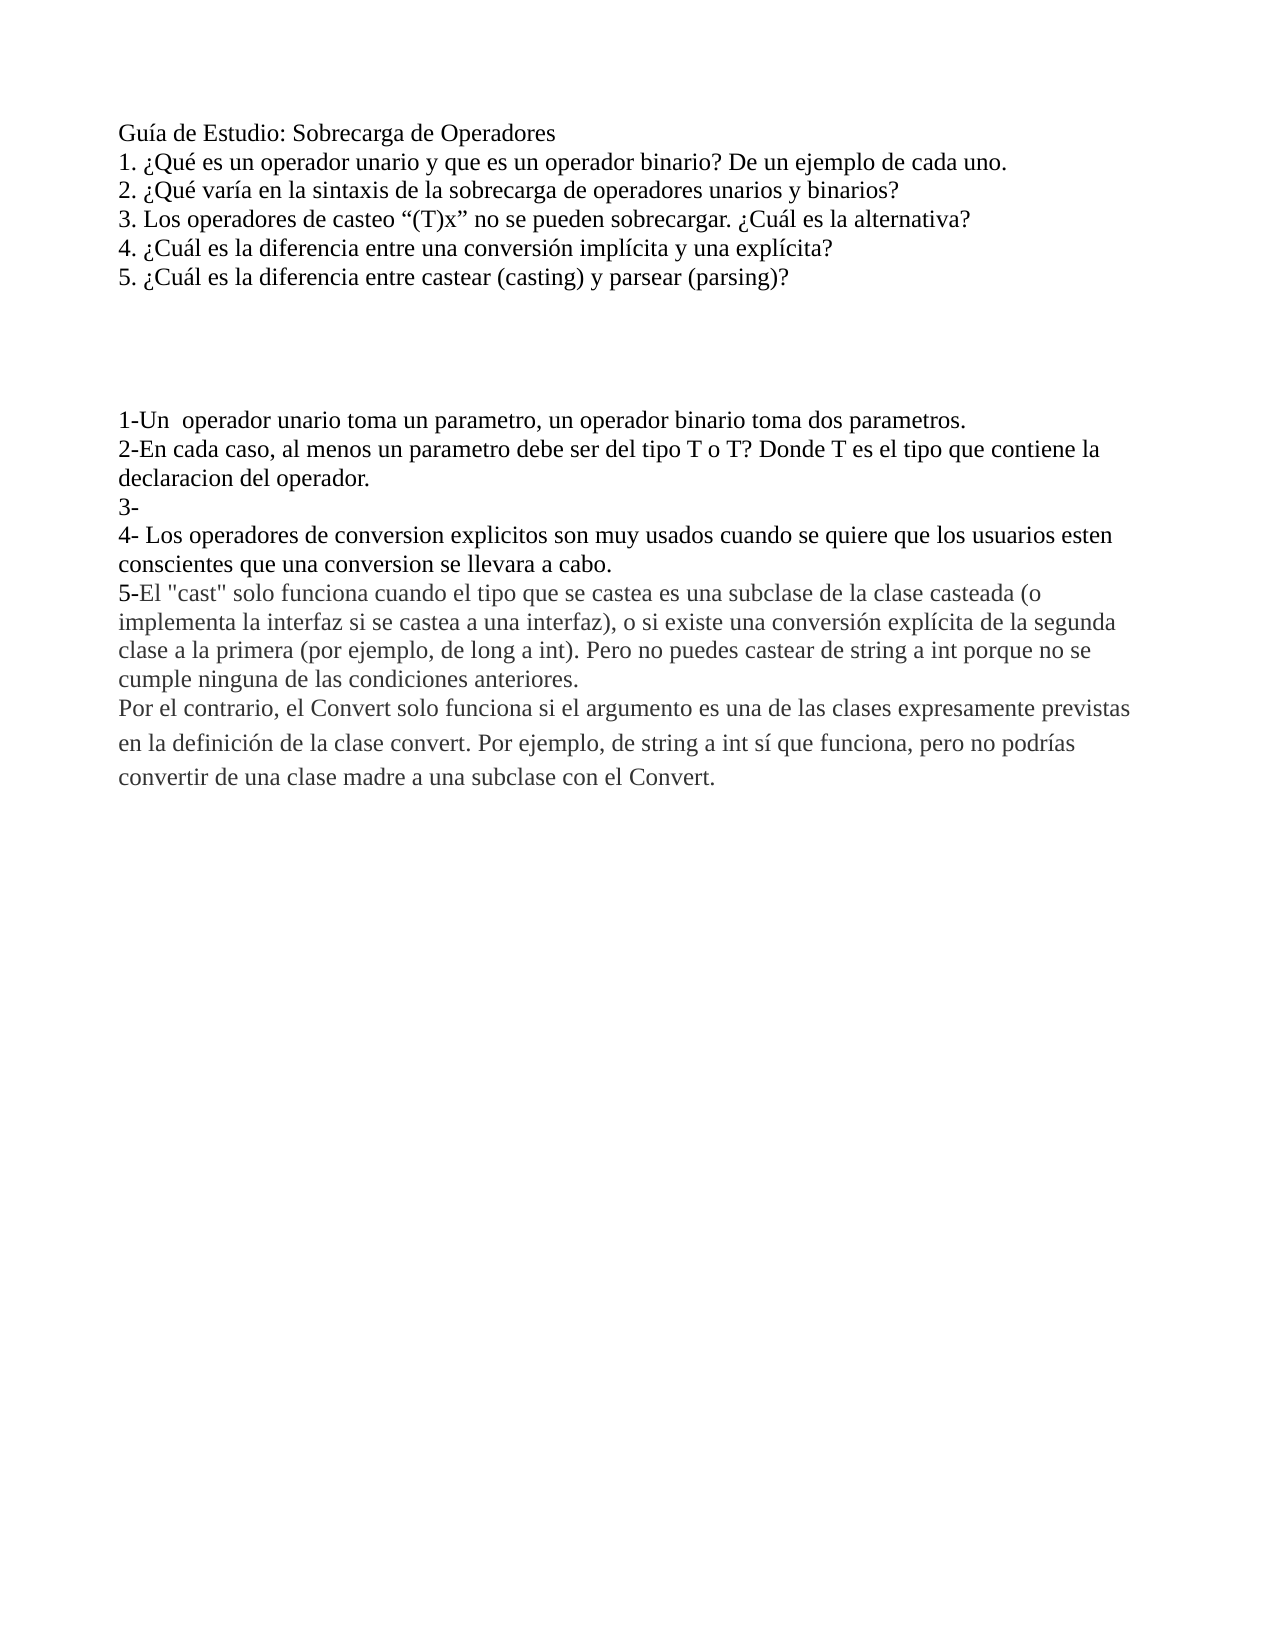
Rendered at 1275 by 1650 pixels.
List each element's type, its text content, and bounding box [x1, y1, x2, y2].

text 4- Los operadores de conversion explicitos son muy usados cuando se quiere que los usuarios esten conscientes que una conversion se llevara a cabo. [118, 521, 1157, 578]
text 3- [118, 492, 1157, 521]
text 5-El "cast" solo funciona cuando el tipo que se castea es una subclase de la clase casteada (o implementa la interfaz si se castea a una interfaz), o si existe una conversión explícita de la segunda clase a la primera (por ejemplo, de long a int). Pero no puedes castear de string a int porque no se cumple ninguna de las condiciones anteriores. [118, 578, 1157, 693]
text 2. ¿Qué varía en la sintaxis de la sobrecarga de operadores unarios y binarios? [118, 176, 1157, 204]
text Guía de Estudio: Sobrecarga de Operadores [118, 118, 1157, 147]
text 3. Los operadores de casteo “(T)x” no se pueden sobrecargar. ¿Cuál es la alternativa? [118, 204, 1157, 233]
text 1. ¿Qué es un operador unario y que es un operador binario? De un ejemplo de cada uno. [118, 147, 1157, 176]
text 4. ¿Cuál es la diferencia entre una conversión implícita y una explícita? [118, 233, 1157, 262]
text 2-En cada caso, al menos un parametro debe ser del tipo T o T? Donde T es el tipo que contiene la declaracion del operador. [118, 434, 1157, 492]
text 5. ¿Cuál es la diferencia entre castear (casting) y parsear (parsing)? [118, 262, 1157, 291]
text 1-Un operador unario toma un parametro, un operador binario toma dos parametros. [118, 406, 1157, 434]
text Por el contrario, el Convert solo funciona si el argumento es una de las clases expresamente previstas en la definición de la clase convert. Por ejemplo, de string a int sí que funciona, pero no podrías convertir de una clase madre a una subclase con el Convert. [118, 693, 1157, 791]
